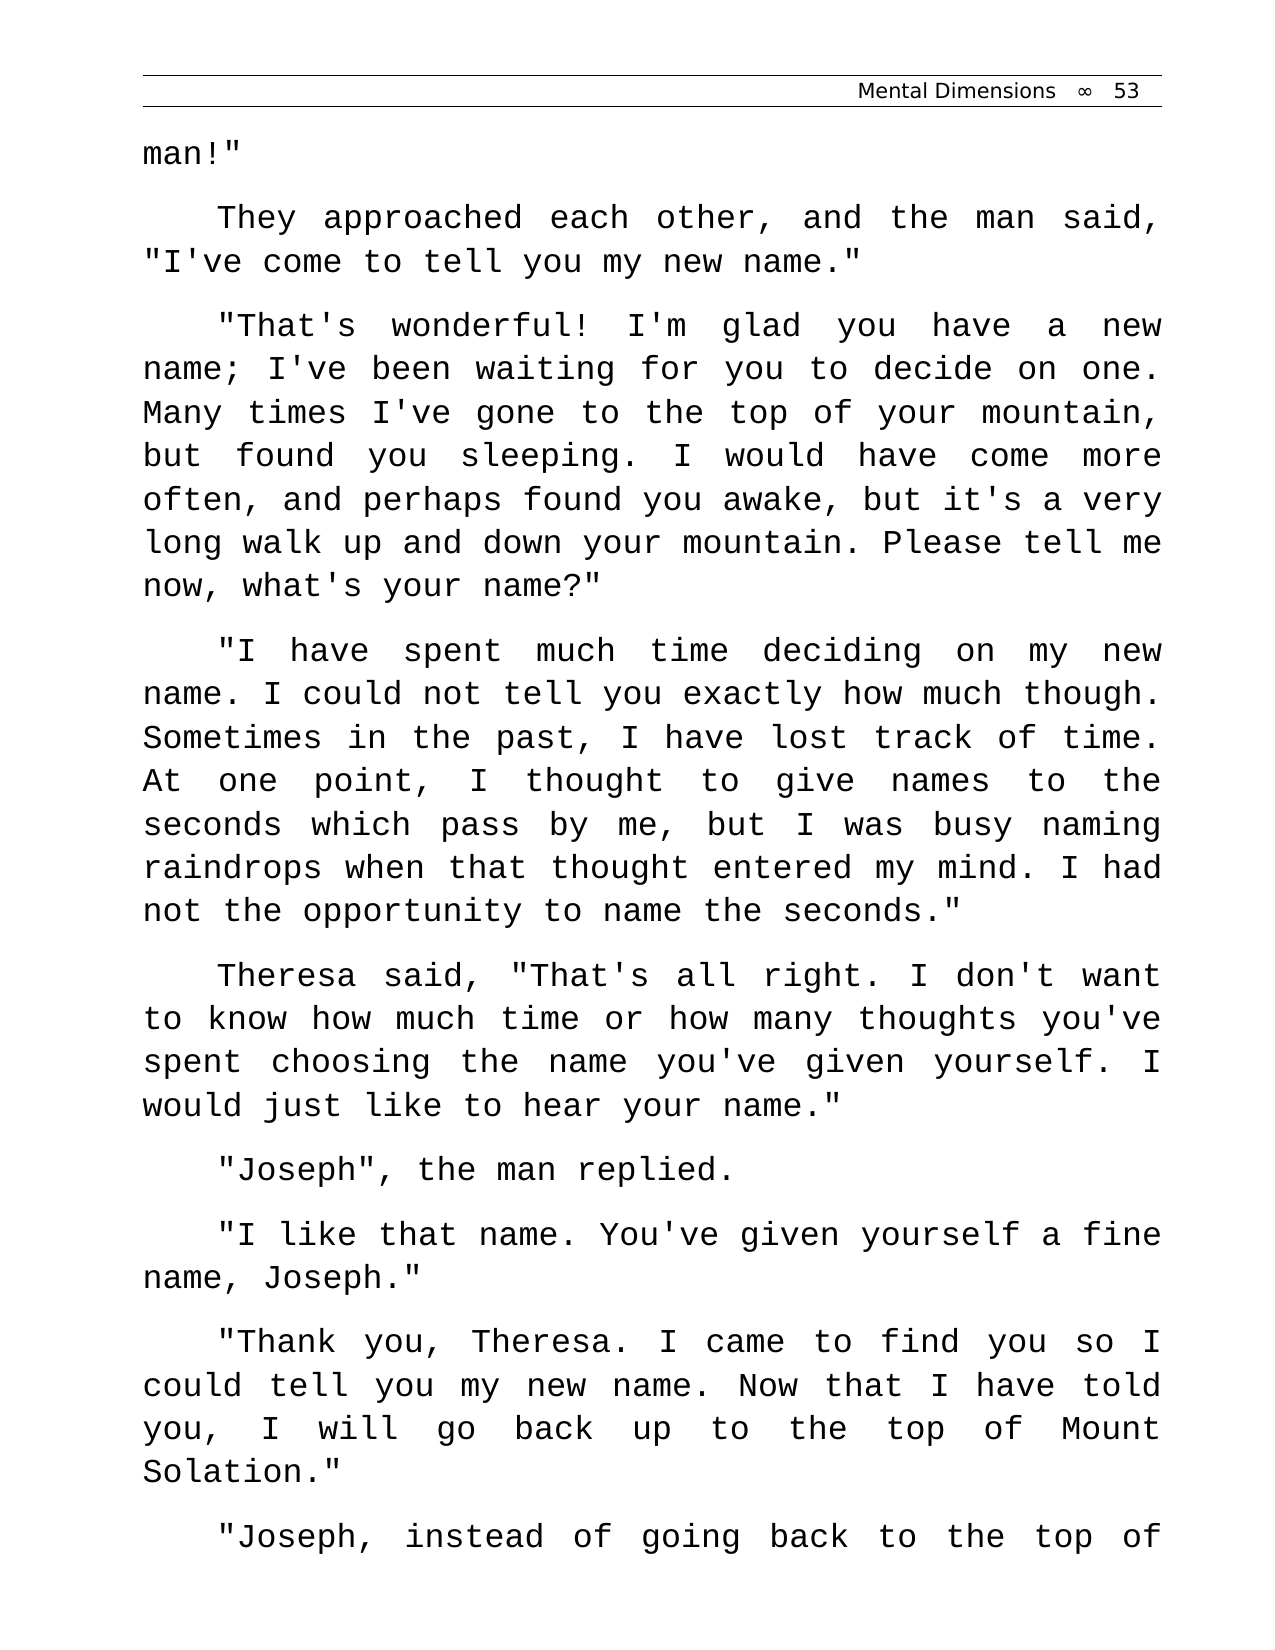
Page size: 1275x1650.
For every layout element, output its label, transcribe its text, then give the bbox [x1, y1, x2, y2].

text "I have spent much time deciding on my new name. I could not tell you exactly how much though. Sometimes in the past, I have lost track of time. At one point, I thought to give names to the seconds which pass by me, but I was busy naming raindrops when that thought entered my mind. I had not the opportunity to name the seconds." [142, 633, 1162, 932]
text "Thank you, Theresa. I came to find you so I could tell you my new name. Now that I have told you, I will go back up to the top of Mount Solation." [142, 1325, 1162, 1493]
text Theresa said, "That's all right. I don't want to know how much time or how many thoughts you've spent choosing the name you've given yourself. I would just like to hear your name." [142, 958, 1162, 1126]
text "That's wonderful! I'm glad you have a new name; I've been waiting for you to decide on one. Many times I've gone to the top of your mountain, but found you sleeping. I would have come more often, and perhaps found you awake, but it's a very long walk up and down your mountain. Please tell me now, what's your name?" [142, 308, 1162, 607]
text "Joseph, instead of going back to the top of [142, 1519, 1162, 1557]
text They approached each other, and the man said, "I've come to tell you my new name." [142, 201, 1162, 282]
text "Joseph", the man replied. [142, 1153, 1162, 1191]
text man!" [142, 137, 1162, 174]
text "I like that name. You've given yourself a fine name, Joseph." [142, 1217, 1162, 1298]
